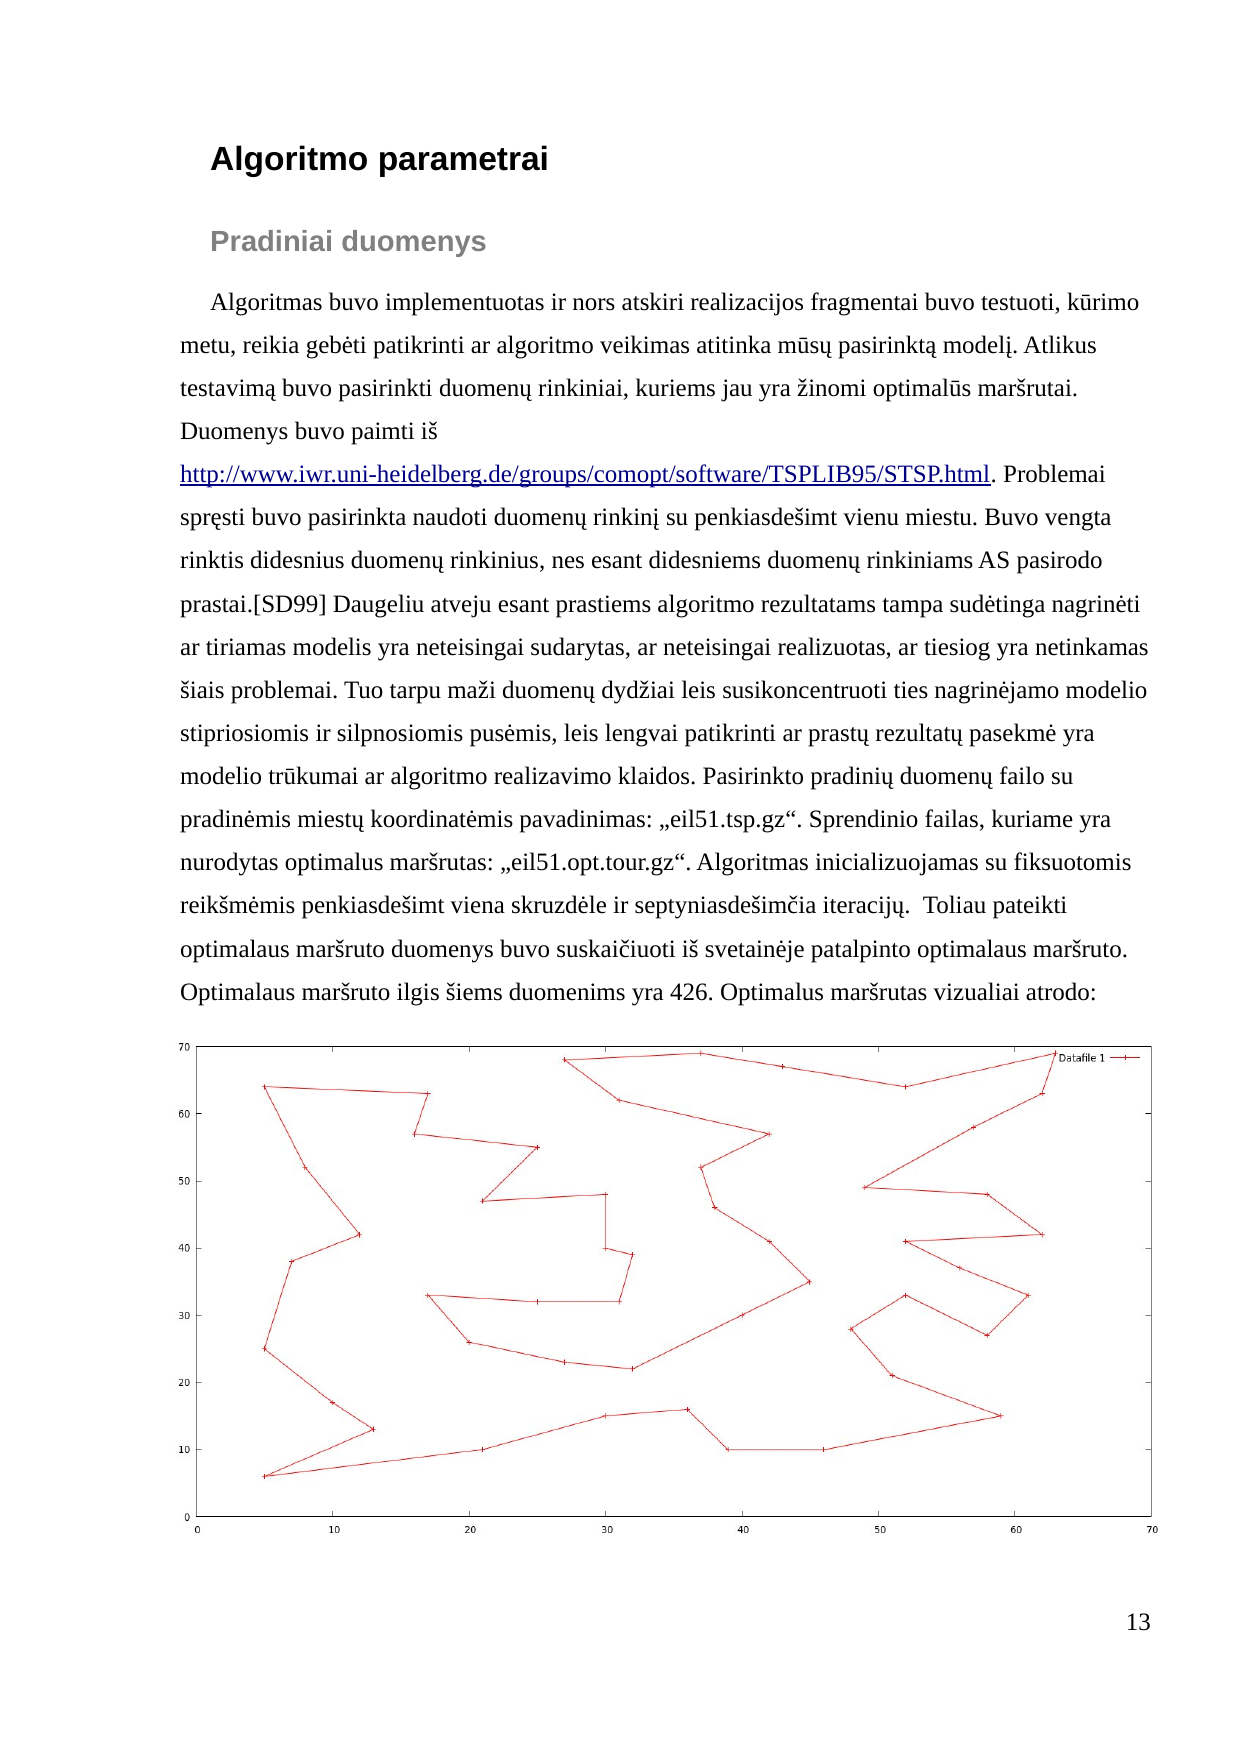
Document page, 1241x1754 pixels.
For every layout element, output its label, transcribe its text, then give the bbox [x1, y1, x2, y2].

text Algoritmas buvo implementuotas ir nors atskiri realizacijos fragmentai buvo testuoti, kūrimo metu, reikia gebėti patikrinti ar algoritmo veikimas atitinka mūsų pasirinktą modelį. Atlikus testavimą buvo pasirinkti duomenų rinkiniai, kuriems jau yra žinomi optimalūs maršrutai. Duomenys buvo paimti iš http://www.iwr.uni-heidelberg.de/groups/comopt/software/TSPLIB95/STSP.html. Problemai spręsti buvo pasirinkta naudoti duomenų rinkinį su penkiasdešimt vienu miestu. Buvo vengta rinktis didesnius duomenų rinkinius, nes esant didesniems duomenų rinkiniams AS pasirodo prastai.[SD99] Daugeliu atveju esant prastiems algoritmo rezultatams tampa sudėtinga nagrinėti ar tiriamas modelis yra neteisingai sudarytas, ar neteisingai realizuotas, ar tiesiog yra netinkamas šiais problemai. Tuo tarpu maži duomenų dydžiai leis susikoncentruoti ties nagrinėjamo modelio stipriosiomis ir silpnosiomis pusėmis, leis lengvai patikrinti ar prastų rezultatų pasekmė yra modelio trūkumai ar algoritmo realizavimo klaidos. Pasirinkto pradinių duomenų failo su pradinėmis miestų koordinatėmis pavadinimas: „eil51.tsp.gz“. Sprendinio failas, kuriame yra nurodytas optimalus maršrutas: „eil51.opt.tour.gz“. Algoritmas inicializuojamas su fiksuotomis reikšmėmis penkiasdešimt viena skruzdėle ir septyniasdešimčia iteracijų. Toliau pateikti optimalaus maršruto duomenys buvo suskaičiuoti iš svetainėje patalpinto optimalaus maršruto. Optimalaus maršruto ilgis šiems duomenims yra 426. Optimalus maršrutas vizualiai atrodo: [180, 287, 1151, 1006]
subtitle Algoritmo parametrai [180, 139, 1151, 178]
subtitle Pradiniai duomenys [180, 224, 1151, 257]
picture [163, 1034, 1168, 1541]
